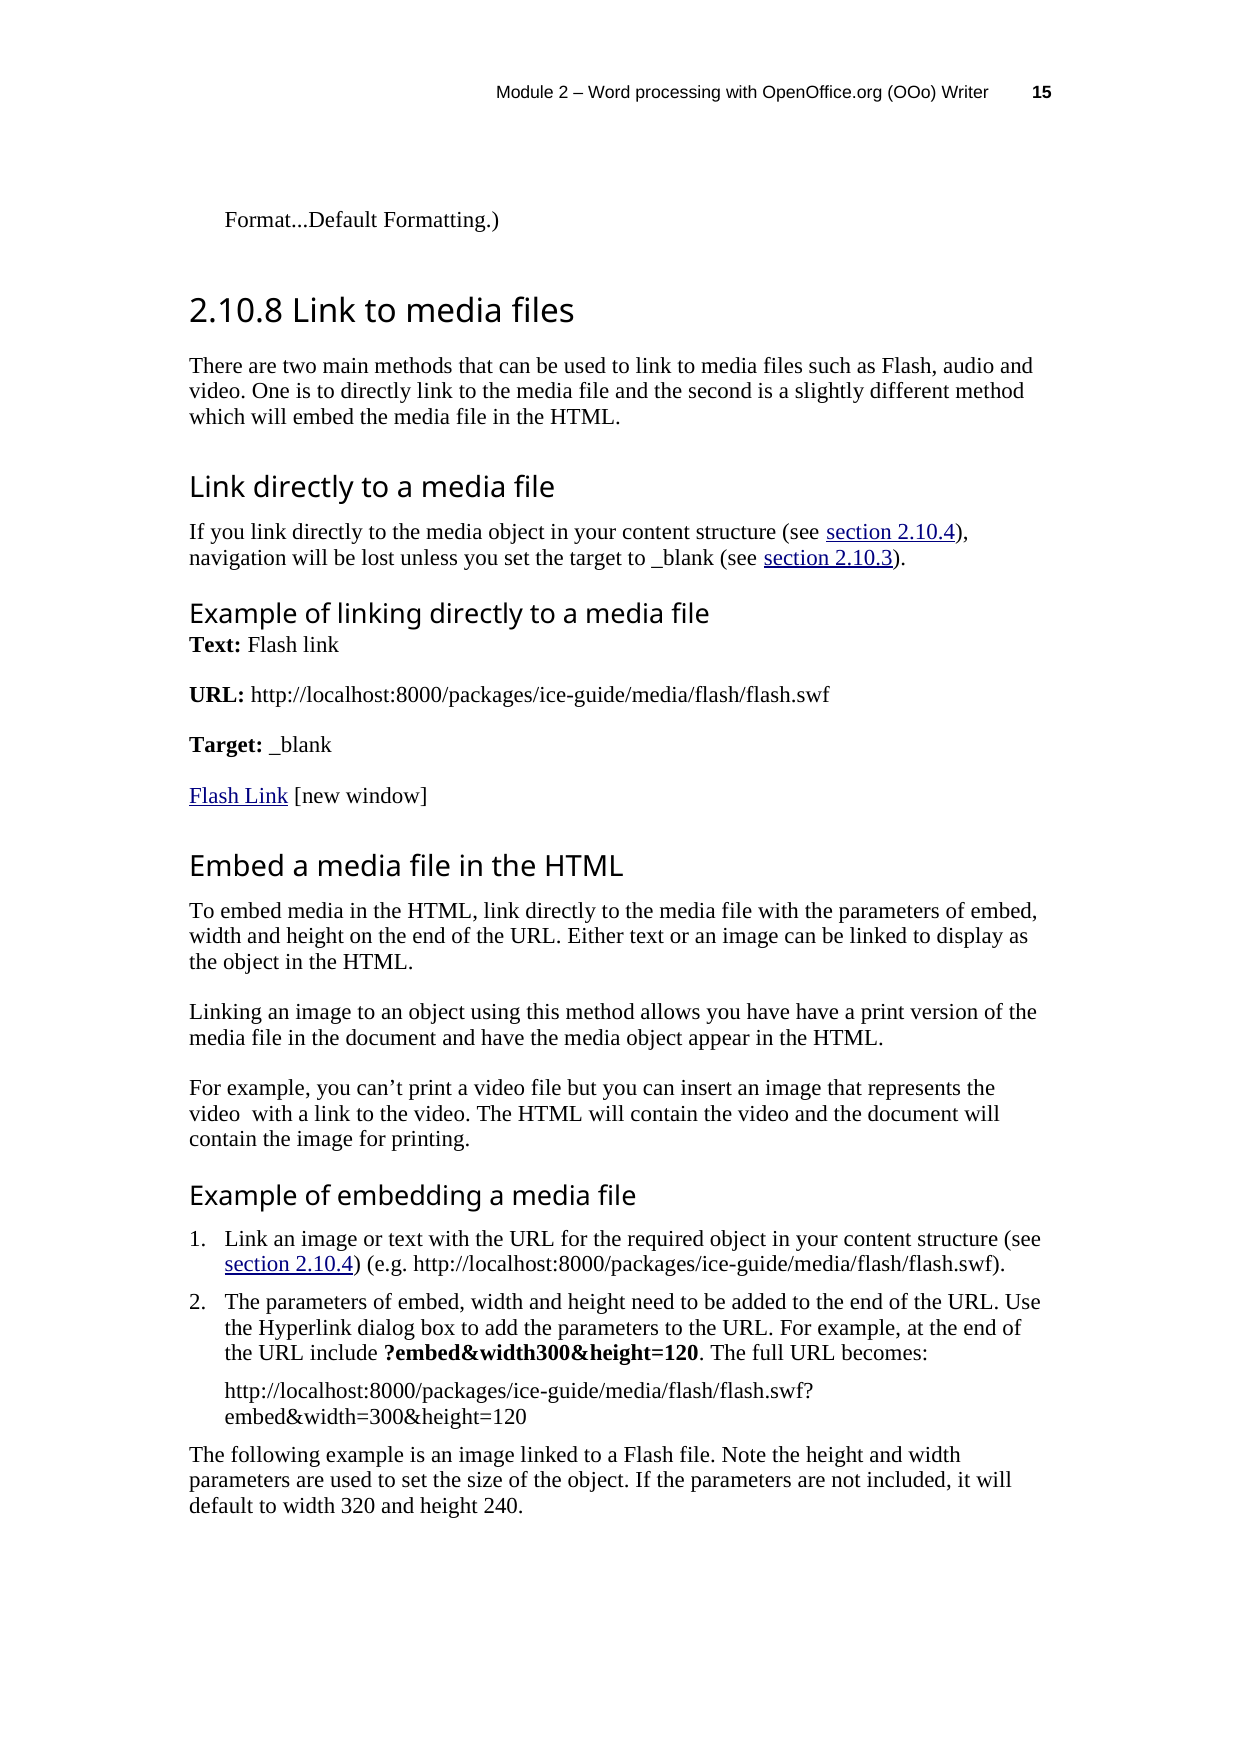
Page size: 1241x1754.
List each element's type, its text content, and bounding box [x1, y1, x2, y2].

text To embed media in the HTML, link directly to the media file with the parameters of embed, width and height on the end of the URL. Either text or an image can be linked to display as the object in the HTML. [189, 898, 1051, 974]
list Link an image or text with the URL for the required object in your content structure (see section 2.10.4) (e.g. http://localhost:8000/packages/ice-guide/media/flash/flash.swf). [189, 1226, 1051, 1277]
text Flash Link [new window] [189, 783, 1051, 808]
text Target: _blank [189, 732, 1051, 758]
text The following example is an image linked to a Flash file. Note the height and width parameters are used to set the size of the object. If the parameters are not included, it will default to width 320 and height 240. [189, 1442, 1051, 1518]
text If you link directly to the media object in your content structure (see section 2.10.4), navigation will be lost unless you set the target to _blank (see section 2.10.3). [189, 519, 1051, 570]
text Example of embedding a media file [189, 1177, 1051, 1213]
text Example of linking directly to a media file [189, 595, 1051, 632]
text For example, you can’t print a video file but you can insert an image that represents the video with a link to the video. The HTML will contain the video and the document will contain the image for printing. [189, 1075, 1051, 1152]
text Link directly to a media file [189, 467, 1051, 506]
list Format...Default Formatting.) [189, 207, 1051, 232]
text http://localhost:8000/packages/ice-guide/media/flash/flash.swf?embed&width=300&height=120 [224, 1378, 1051, 1429]
list The parameters of embed, width and height need to be added to the end of the URL. Use the Hyperlink dialog box to add the parameters to the URL. For example, at the end of the URL include ?embed&width300&height=120. The full URL becomes: [189, 1289, 1051, 1366]
text Linking an image to an object using this method allows you have have a print version of the media file in the document and have the media object appear in the HTML. [189, 999, 1051, 1050]
text There are two main methods that can be used to link to media files such as Flash, audio and video. One is to directly link to the media file and the second is a slightly different method which will embed the media file in the HTML. [189, 352, 1051, 429]
text URL: http://localhost:8000/packages/ice-guide/media/flash/flash.swf [189, 682, 1051, 707]
text Text: Flash link [189, 632, 1051, 657]
text Embed a media file in the HTML [189, 846, 1051, 885]
text 2.10.8 Link to media files [189, 286, 1051, 332]
